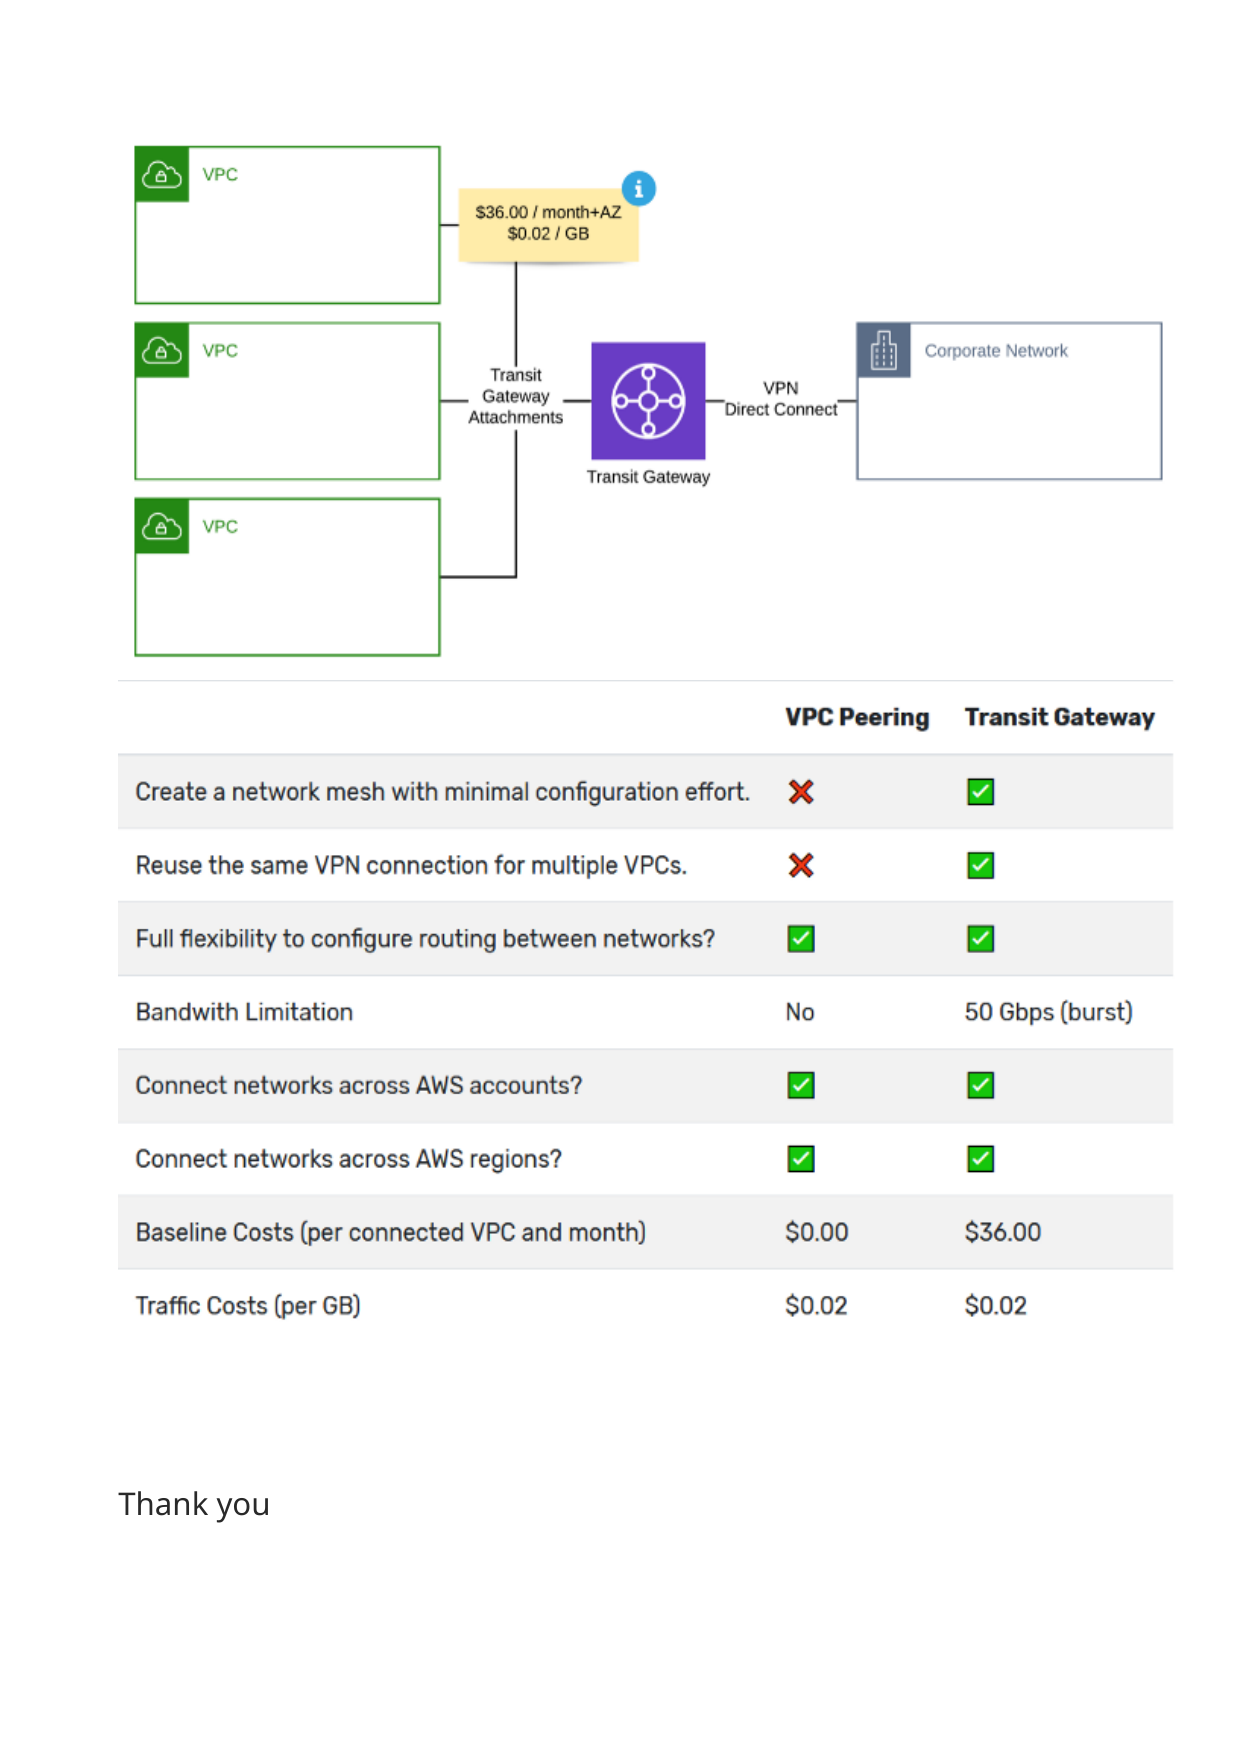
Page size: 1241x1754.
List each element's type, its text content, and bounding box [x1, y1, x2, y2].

picture [118, 680, 1181, 1342]
text Thank you [118, 1474, 1122, 1524]
picture [118, 118, 1181, 676]
